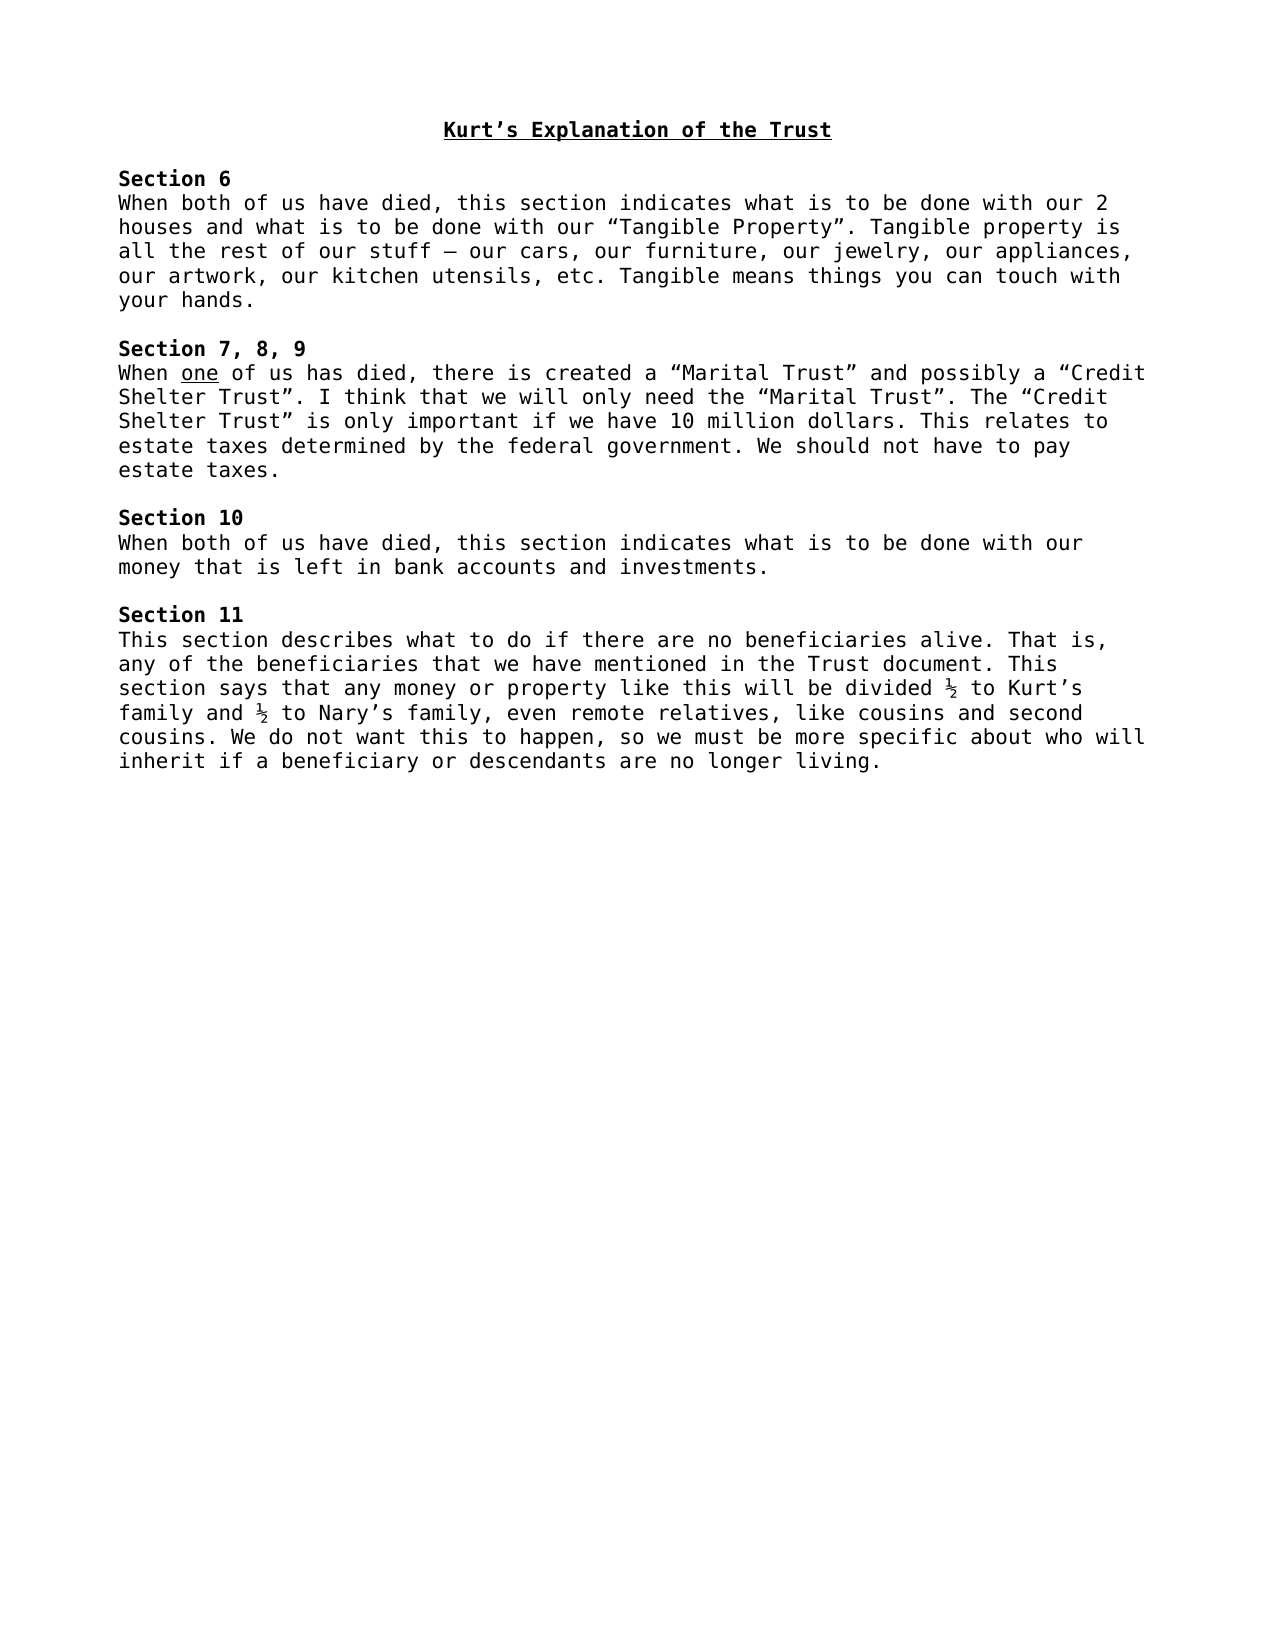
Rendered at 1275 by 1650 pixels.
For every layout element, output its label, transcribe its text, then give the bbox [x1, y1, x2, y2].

text Kurt’s Explanation of the Trust [118, 118, 1157, 142]
text Section 6 [118, 167, 1157, 191]
text Section 10 [118, 506, 1157, 531]
text When both of us have died, this section indicates what is to be done with our money that is left in bank accounts and investments. [118, 531, 1157, 579]
text Section 7, 8, 9 [118, 337, 1157, 361]
text When one of us has died, there is created a “Marital Trust” and possibly a “Credit Shelter Trust”. I think that we will only need the “Marital Trust”. The “Credit Shelter Trust” is only important if we have 10 million dollars. This relates to estate taxes determined by the federal government. We should not have to pay estate taxes. [118, 361, 1157, 482]
text Section 11 [118, 603, 1157, 628]
text This section describes what to do if there are no beneficiaries alive. That is, any of the beneficiaries that we have mentioned in the Trust document. This section says that any money or property like this will be divided ½ to Kurt’s family and ½ to Nary’s family, even remote relatives, like cousins and second cousins. We do not want this to happen, so we must be more specific about who will inherit if a beneficiary or descendants are no longer living. [118, 628, 1157, 773]
text When both of us have died, this section indicates what is to be done with our 2 houses and what is to be done with our “Tangible Property”. Tangible property is all the rest of our stuff – our cars, our furniture, our jewelry, our appliances, our artwork, our kitchen utensils, etc. Tangible means things you can touch with your hands. [118, 191, 1157, 312]
